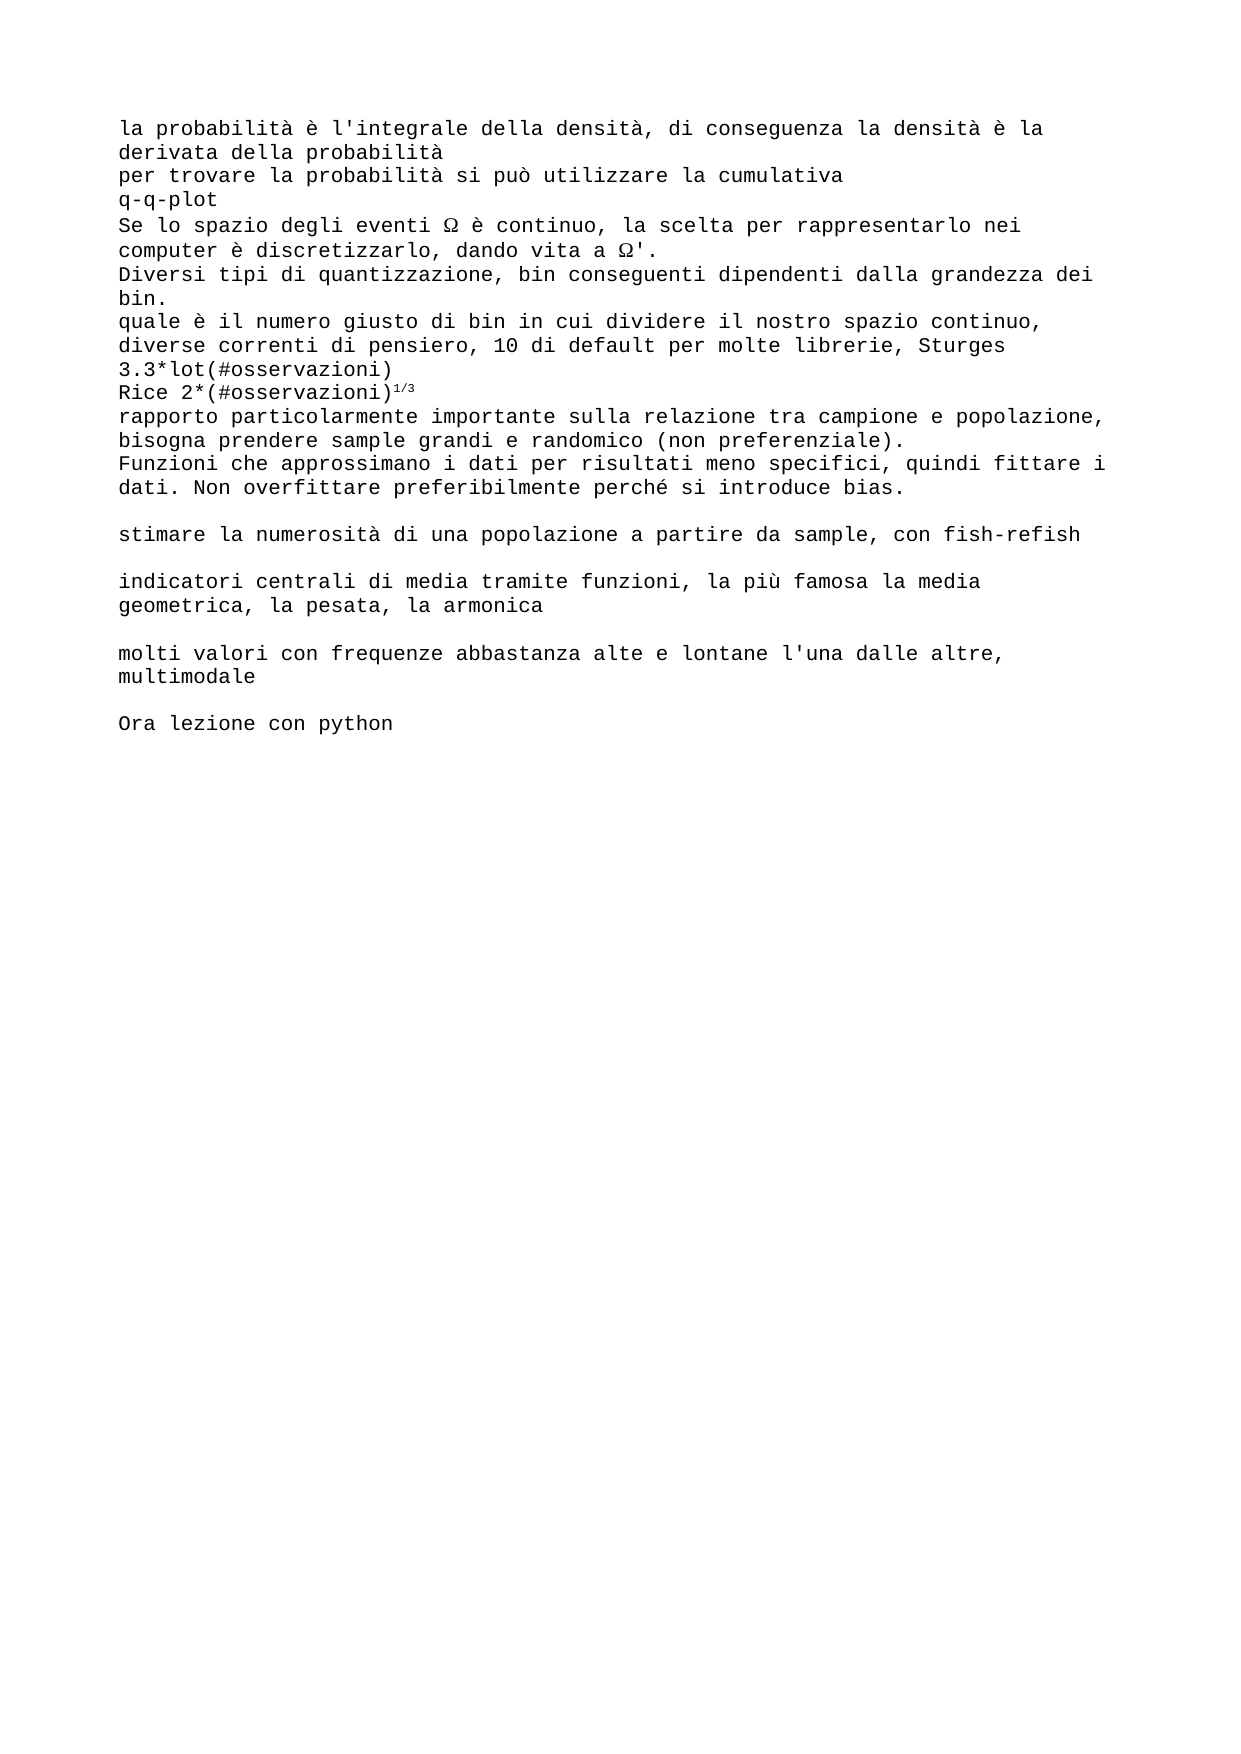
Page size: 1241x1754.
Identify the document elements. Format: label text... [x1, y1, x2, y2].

text indicatori centrali di media tramite funzioni, la più famosa la media geometrica, la pesata, la armonica [118, 572, 1122, 619]
text Ora lezione con python [118, 713, 1122, 737]
text stimare la numerosità di una popolazione a partire da sample, con fish-refish [118, 524, 1122, 548]
text quale è il numero giusto di bin in cui dividere il nostro spazio continuo, diverse correnti di pensiero, 10 di default per molte librerie, Sturges 3.3*lot(#osservazioni) [118, 311, 1122, 382]
text rapporto particolarmente importante sulla relazione tra campione e popolazione, bisogna prendere sample grandi e randomico (non preferenziale). [118, 406, 1122, 453]
text Rice 2*(#osservazioni)1/3 [118, 382, 1122, 406]
text Se lo spazio degli eventi Ω è continuo, la scelta per rappresentarlo nei computer è discretizzarlo, dando vita a Ω'. [118, 213, 1122, 264]
text la probabilità è l'integrale della densità, di conseguenza la densità è la derivata della probabilità [118, 118, 1122, 165]
text q-q-plot [118, 189, 1122, 213]
text Funzioni che approssimano i dati per risultati meno specifici, quindi fittare i dati. Non overfittare preferibilmente perché si introduce bias. [118, 453, 1122, 501]
text molti valori con frequenze abbastanza alte e lontane l'una dalle altre, multimodale [118, 642, 1122, 690]
text per trovare la probabilità si può utilizzare la cumulativa [118, 165, 1122, 189]
text Diversi tipi di quantizzazione, bin conseguenti dipendenti dalla grandezza dei bin. [118, 264, 1122, 311]
